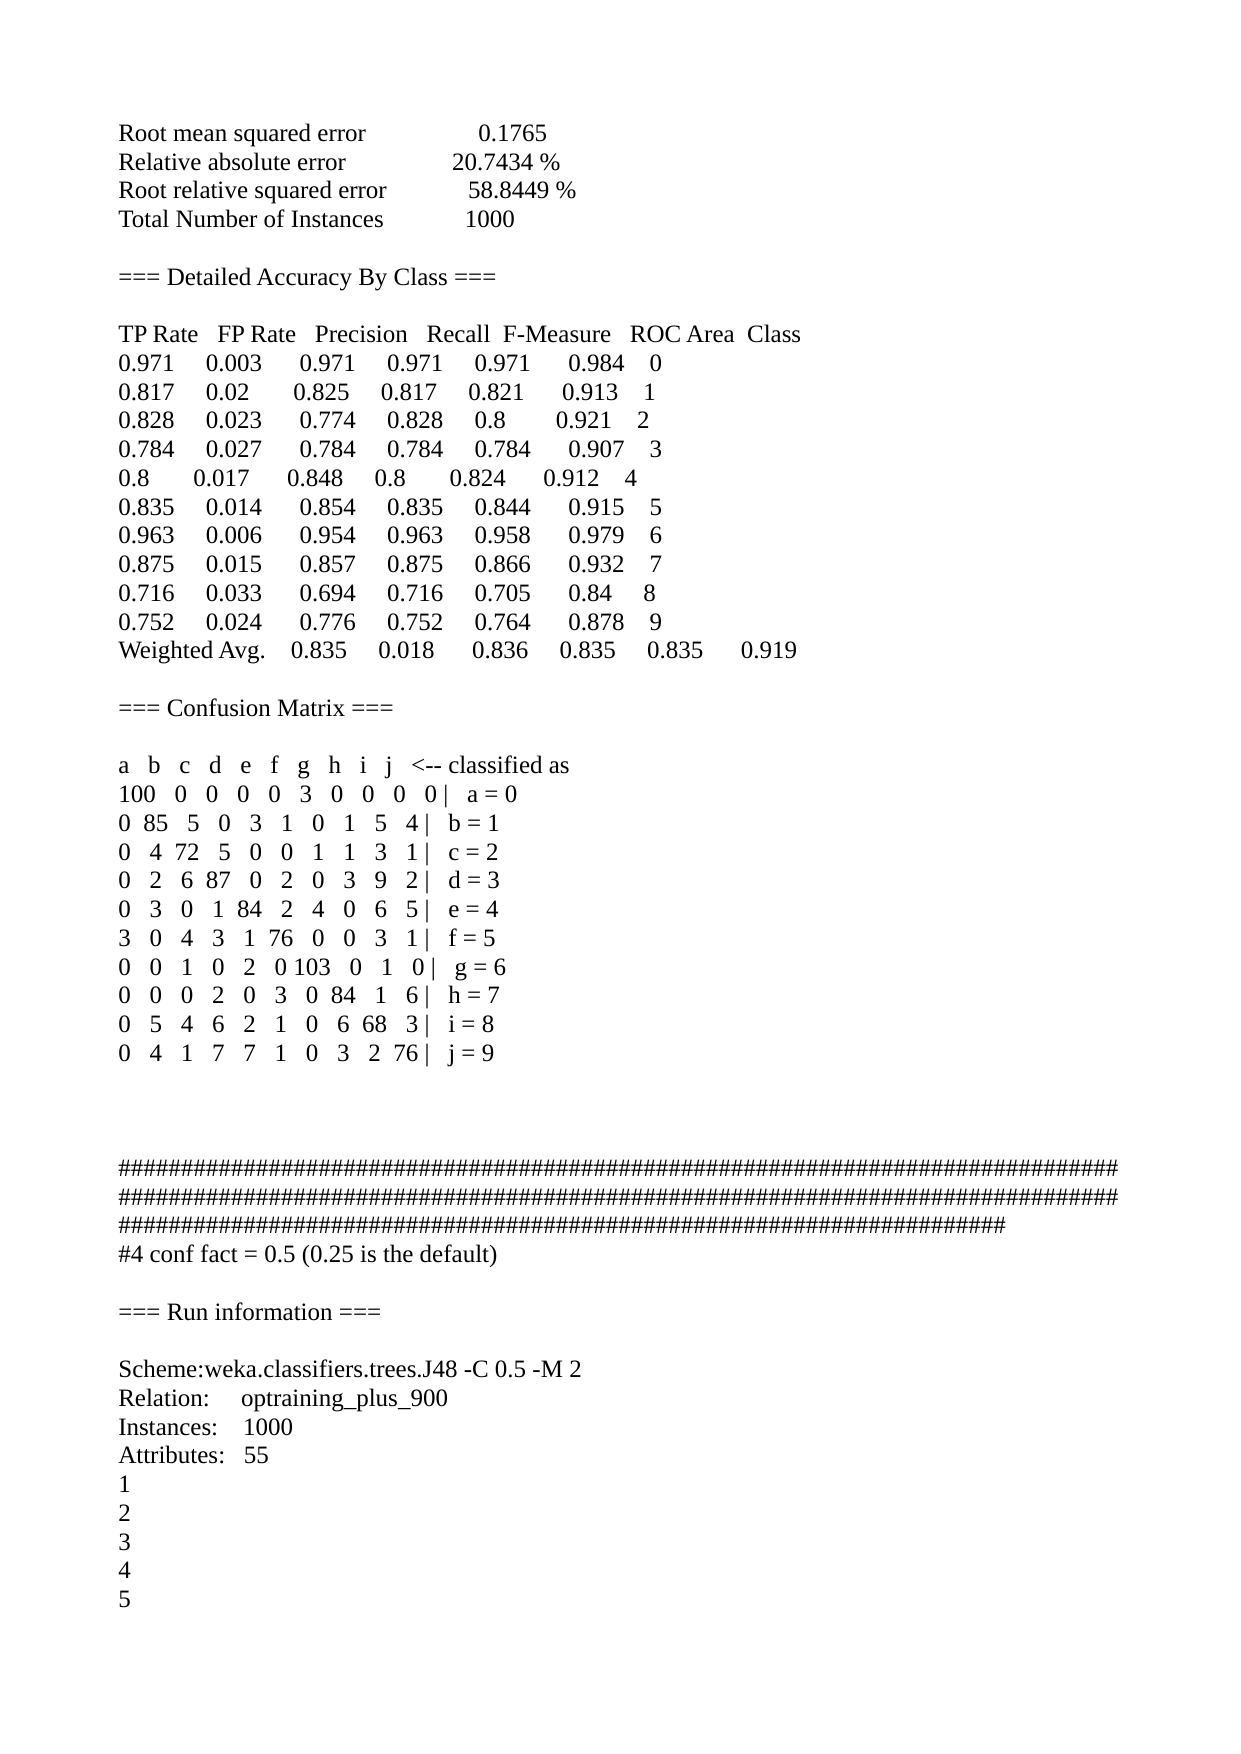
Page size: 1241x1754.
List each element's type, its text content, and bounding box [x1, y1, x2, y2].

text 0 0 1 0 2 0 103 0 1 0 | g = 6 [118, 952, 1122, 981]
text === Confusion Matrix === [118, 693, 1122, 722]
text 0.817 0.02 0.825 0.817 0.821 0.913 1 [118, 377, 1122, 406]
text 0 4 1 7 7 1 0 3 2 76 | j = 9 [118, 1038, 1122, 1067]
text 0.828 0.023 0.774 0.828 0.8 0.921 2 [118, 406, 1122, 434]
text Instances: 1000 [118, 1412, 1122, 1441]
text 0 5 4 6 2 1 0 6 68 3 | i = 8 [118, 1009, 1122, 1038]
text Scheme:weka.classifiers.trees.J48 -C 0.5 -M 2 [118, 1354, 1122, 1383]
text Relative absolute error 20.7434 % [118, 147, 1122, 176]
text Total Number of Instances 1000 [118, 204, 1122, 233]
text 3 0 4 3 1 76 0 0 3 1 | f = 5 [118, 923, 1122, 952]
text a b c d e f g h i j <-- classified as [118, 751, 1122, 779]
text #4 conf fact = 0.5 (0.25 is the default) [118, 1239, 1122, 1268]
text 0 2 6 87 0 2 0 3 9 2 | d = 3 [118, 866, 1122, 894]
text === Run information === [118, 1297, 1122, 1326]
text 5 [118, 1584, 1122, 1613]
text Root mean squared error 0.1765 [118, 118, 1122, 147]
text 0.835 0.014 0.854 0.835 0.844 0.915 5 [118, 492, 1122, 521]
text 1 [118, 1469, 1122, 1498]
text Attributes: 55 [118, 1441, 1122, 1469]
text 0.716 0.033 0.694 0.716 0.705 0.84 8 [118, 578, 1122, 607]
text 3 [118, 1527, 1122, 1556]
text 0.784 0.027 0.784 0.784 0.784 0.907 3 [118, 434, 1122, 463]
text 2 [118, 1498, 1122, 1527]
text 0.963 0.006 0.954 0.963 0.958 0.979 6 [118, 521, 1122, 549]
text 4 [118, 1556, 1122, 1584]
text Weighted Avg. 0.835 0.018 0.836 0.835 0.835 0.919 [118, 636, 1122, 664]
text 0 85 5 0 3 1 0 1 5 4 | b = 1 [118, 808, 1122, 837]
text 0.752 0.024 0.776 0.752 0.764 0.878 9 [118, 607, 1122, 636]
text Relation: optraining_plus_900 [118, 1383, 1122, 1412]
text 0.971 0.003 0.971 0.971 0.971 0.984 0 [118, 348, 1122, 377]
text 100 0 0 0 0 3 0 0 0 0 | a = 0 [118, 779, 1122, 808]
text 0 3 0 1 84 2 4 0 6 5 | e = 4 [118, 894, 1122, 923]
text 0.8 0.017 0.848 0.8 0.824 0.912 4 [118, 463, 1122, 492]
text ####################################################################################################################################################################################################################################### [118, 1153, 1122, 1239]
text 0 4 72 5 0 0 1 1 3 1 | c = 2 [118, 837, 1122, 866]
text === Detailed Accuracy By Class === [118, 262, 1122, 291]
text 0.875 0.015 0.857 0.875 0.866 0.932 7 [118, 549, 1122, 578]
text TP Rate FP Rate Precision Recall F-Measure ROC Area Class [118, 319, 1122, 348]
text Root relative squared error 58.8449 % [118, 176, 1122, 204]
text 0 0 0 2 0 3 0 84 1 6 | h = 7 [118, 981, 1122, 1009]
